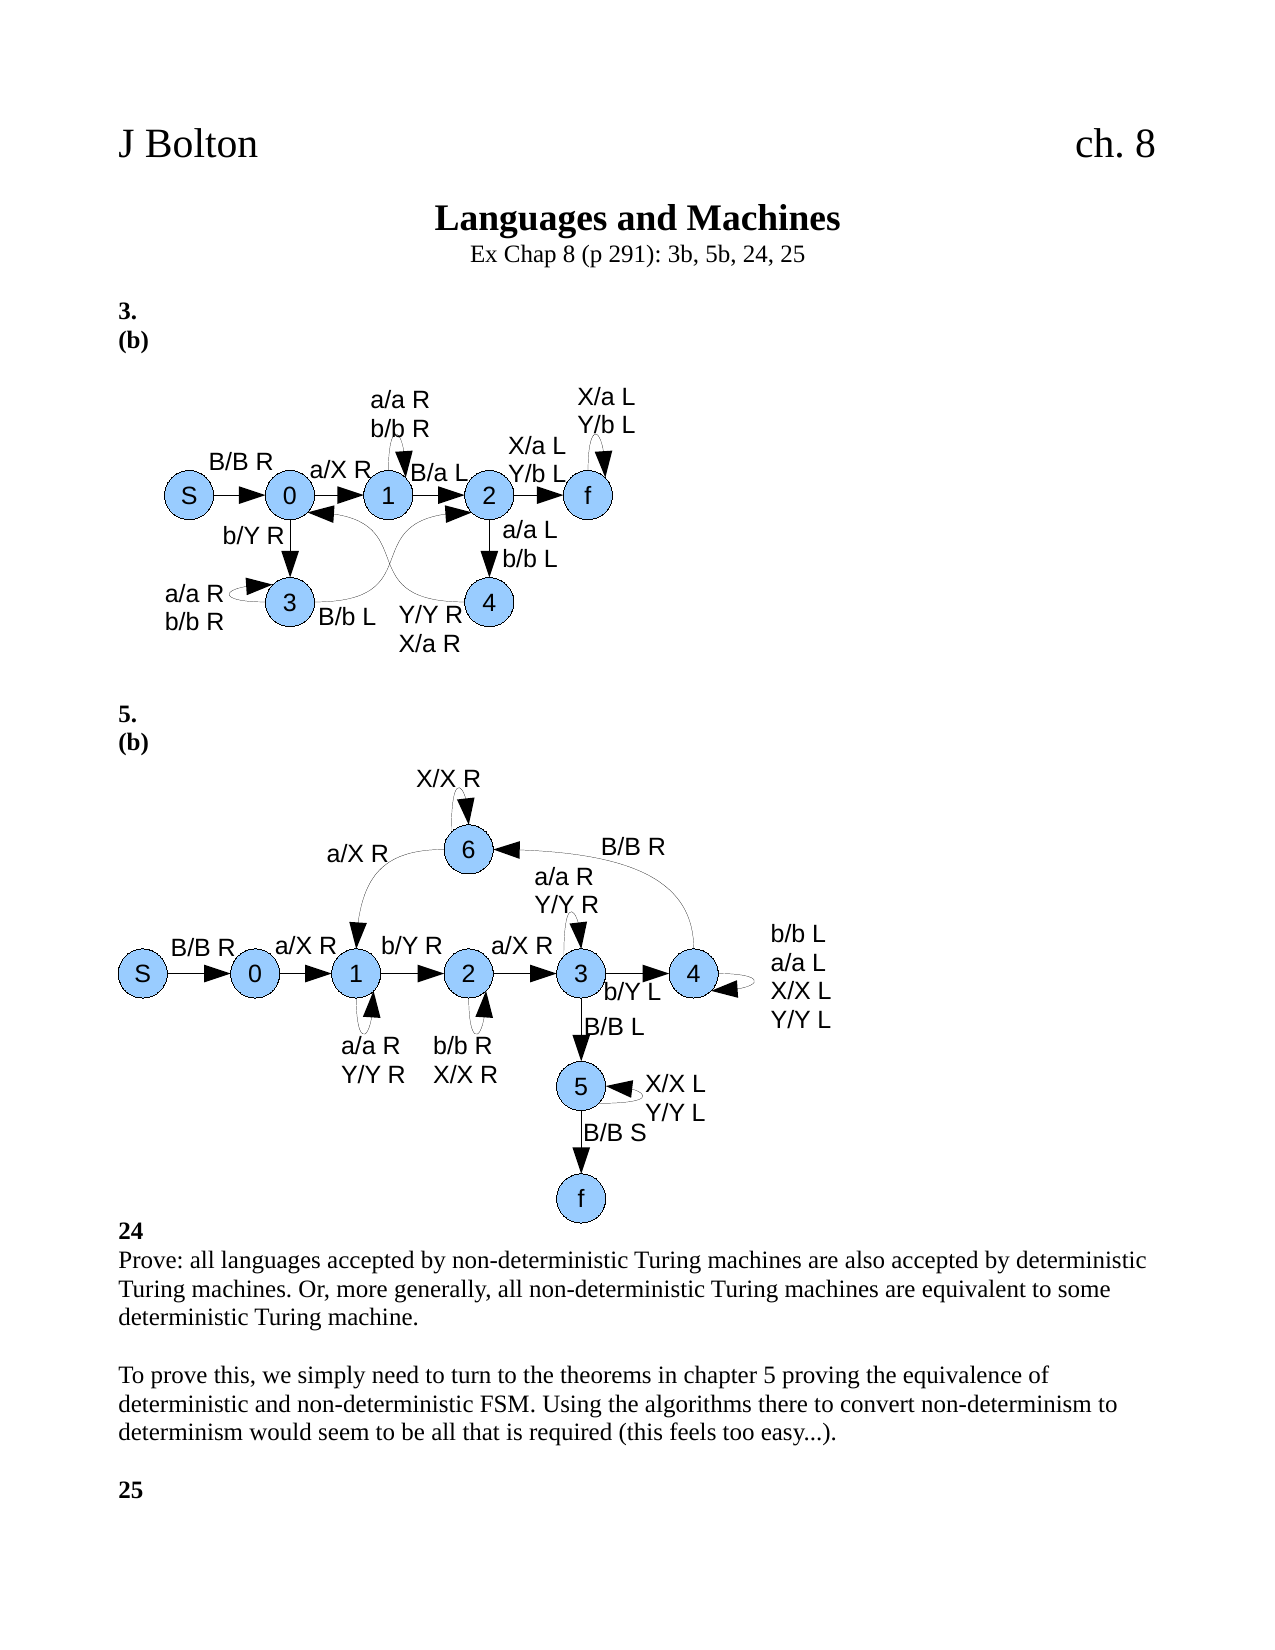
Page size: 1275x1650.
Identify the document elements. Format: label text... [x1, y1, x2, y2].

text Ex Chap 8 (p 291): 3b, 5b, 24, 25 [118, 239, 1157, 267]
text Languages and Machines [118, 196, 1157, 239]
text 3. [118, 296, 1157, 325]
text (b) [118, 727, 1157, 756]
text 25 [118, 1475, 1157, 1504]
text 5. [118, 699, 1157, 727]
text (b) [118, 325, 1157, 354]
text Prove: all languages accepted by non-deterministic Turing machines are also accepted by deterministic Turing machines. Or, more generally, all non-deterministic Turing machines are equivalent to some deterministic Turing machine. [118, 1245, 1157, 1331]
text To prove this, we simply need to turn to the theorems in chapter 5 proving the equivalence of deterministic and non-deterministic FSM. Using the algorithms there to convert non-determinism to determinism would seem to be all that is required (this feels too easy...). [118, 1360, 1157, 1446]
text 24 [118, 1216, 1157, 1245]
